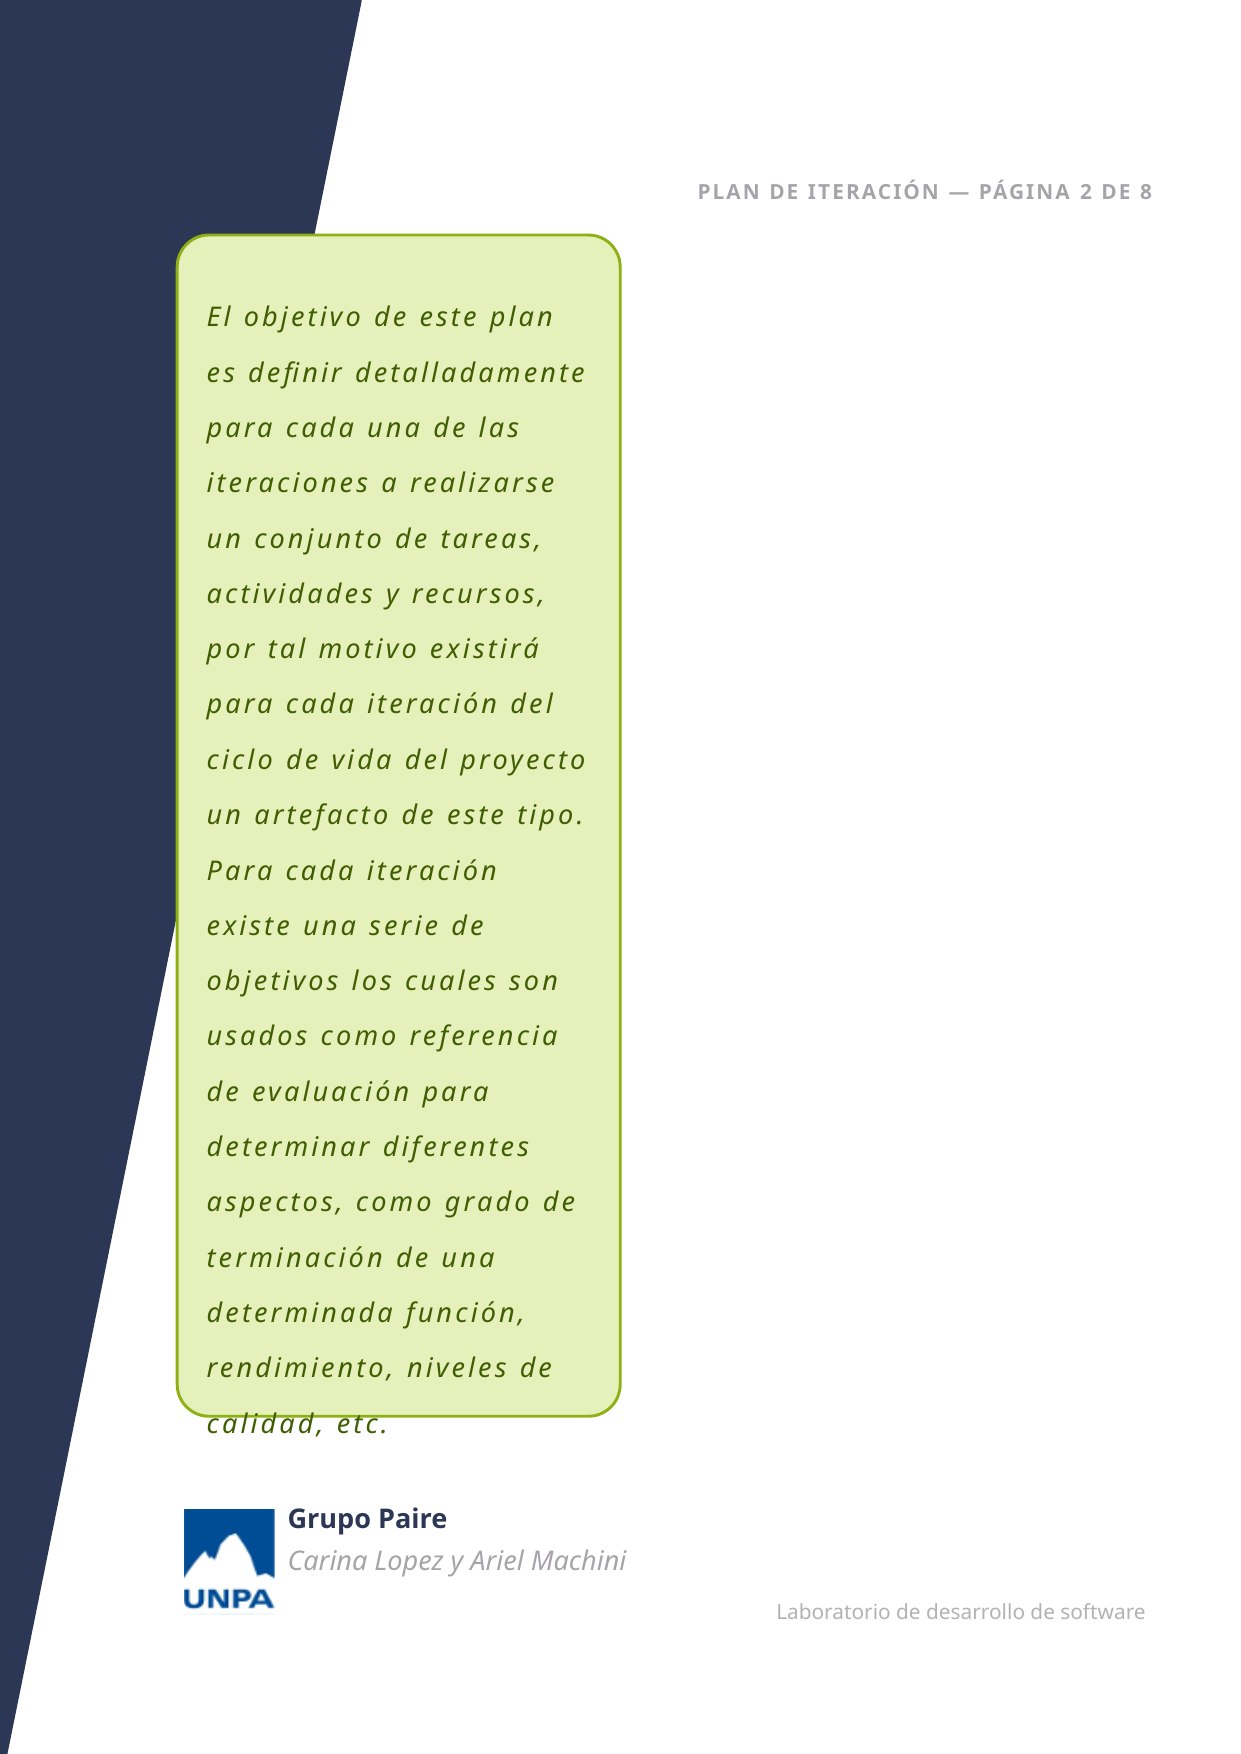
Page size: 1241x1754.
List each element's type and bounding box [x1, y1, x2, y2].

picture [184, 1509, 275, 1615]
